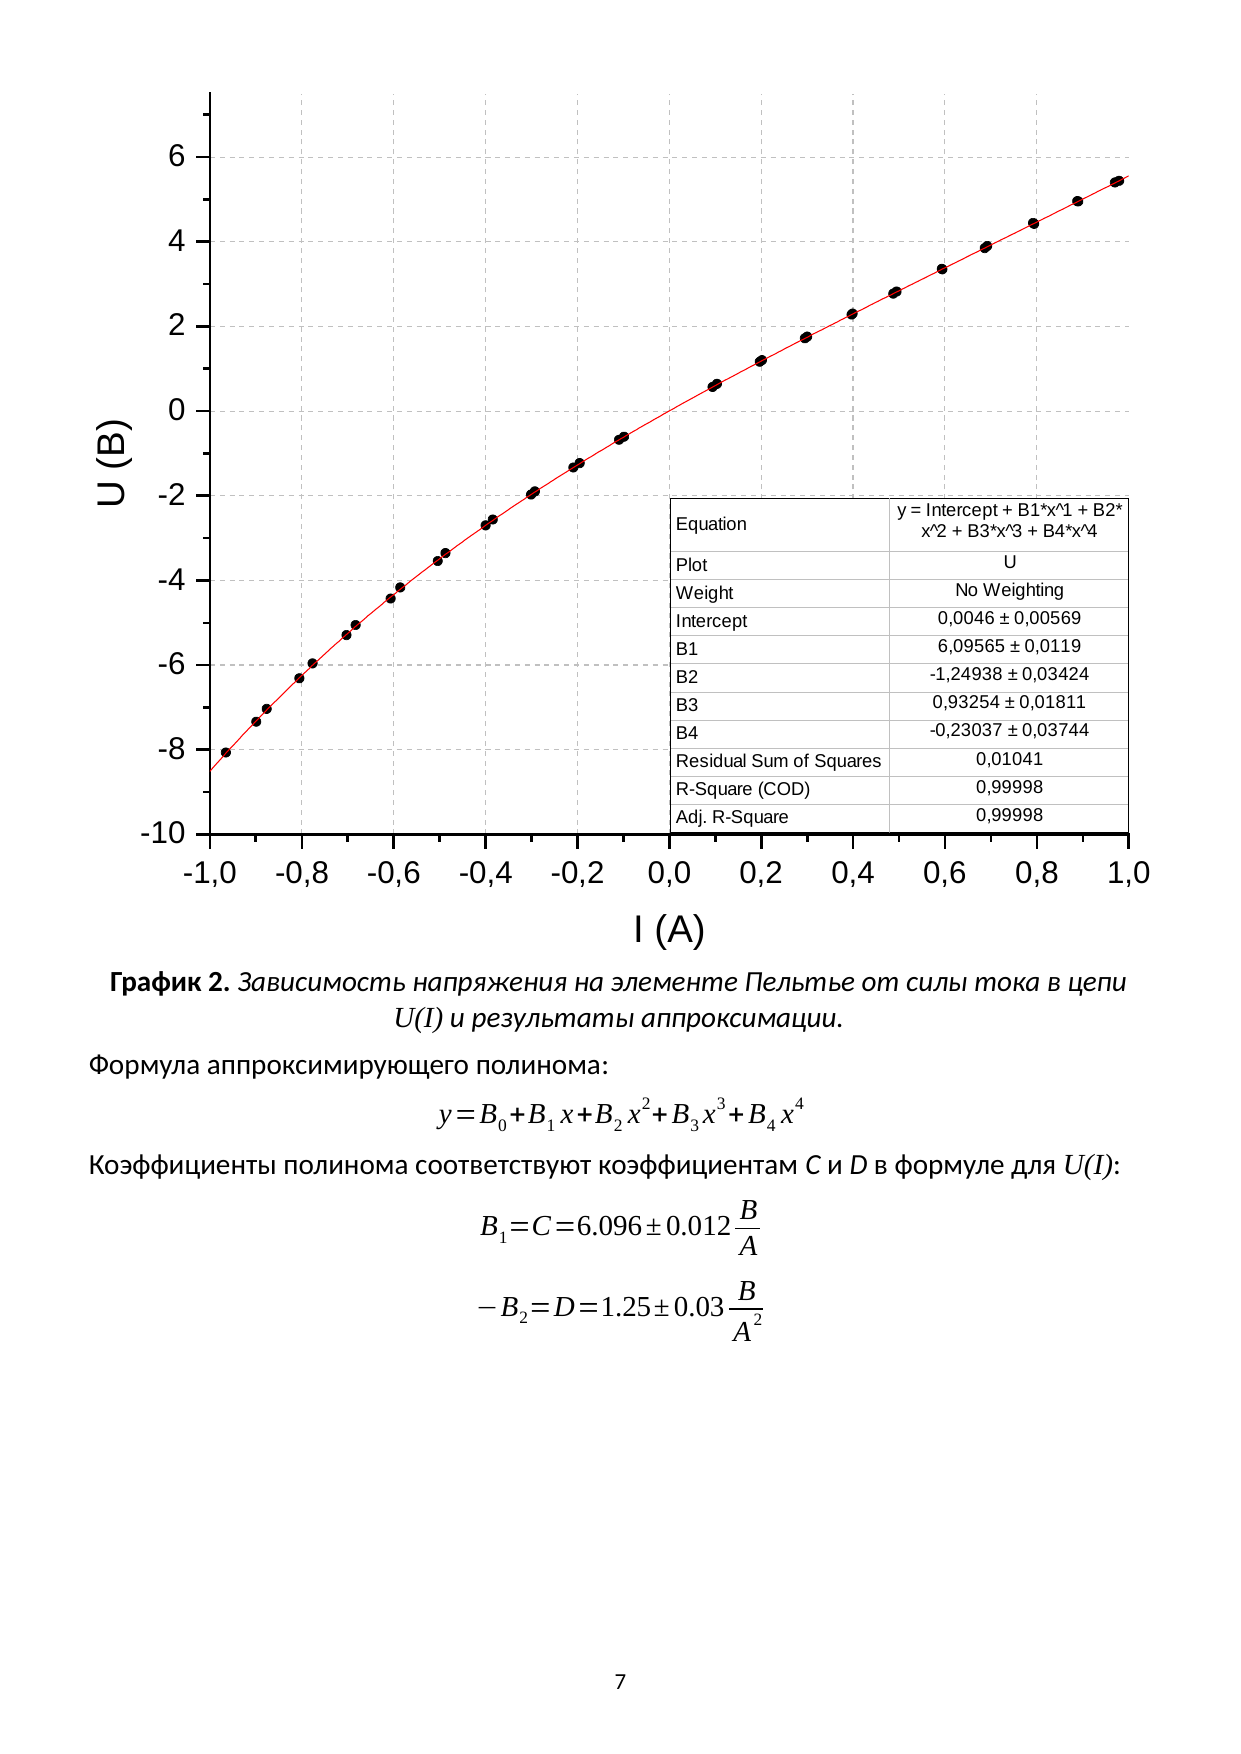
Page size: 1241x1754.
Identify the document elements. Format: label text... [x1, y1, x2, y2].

text Формула аппроксимирующего полинома: [88, 1046, 1152, 1082]
text График 2. Зависимость напряжения на элементе Пельтье от силы тока в цепи U(I) и результаты аппроксимации. [88, 963, 1152, 1034]
text Коэффициенты полинома соответствуют коэффициентам C и D в формуле для U(I): [88, 1146, 1152, 1182]
